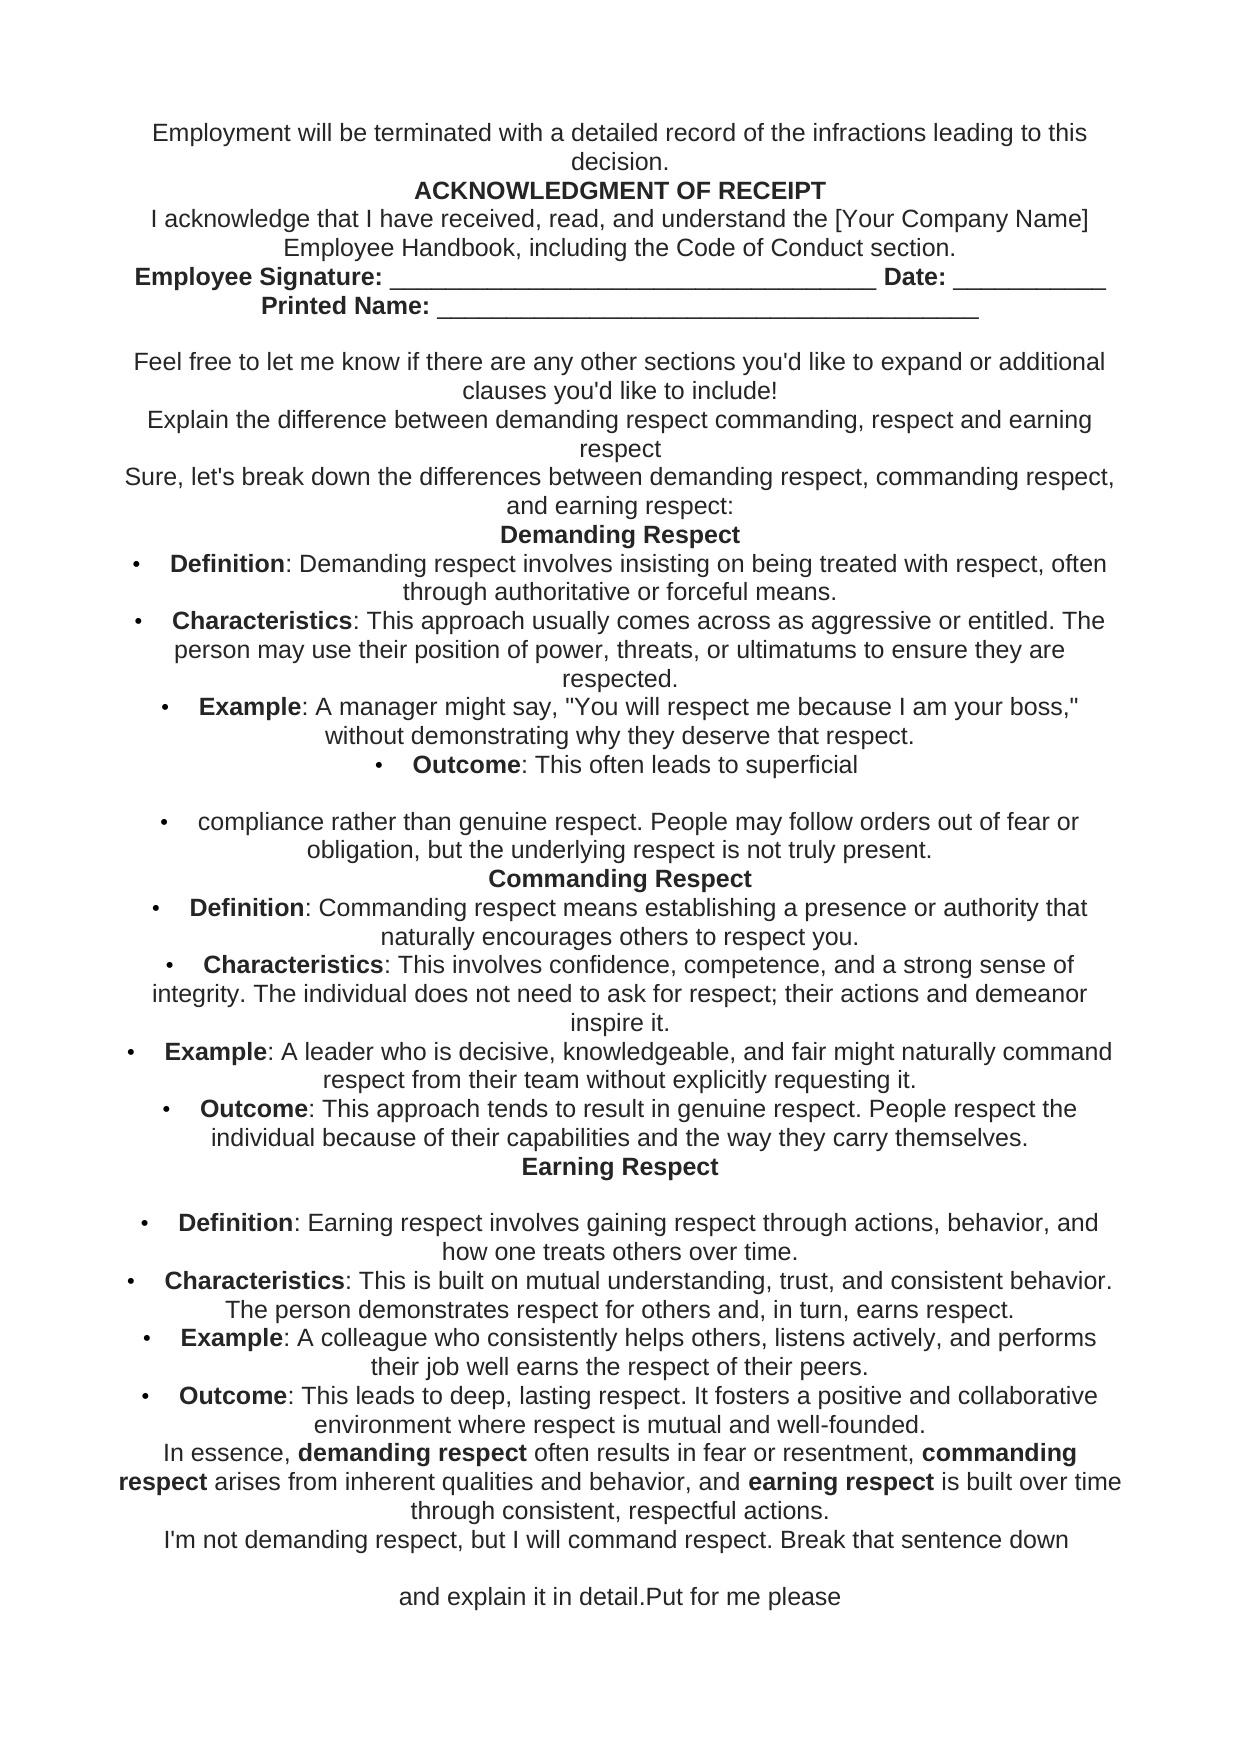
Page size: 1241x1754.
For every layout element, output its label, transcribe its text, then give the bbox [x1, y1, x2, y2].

list Outcome: This leads to deep, lasting respect. It fosters a positive and collaborative environment where respect is mutual and well-founded. [81, 1381, 1122, 1438]
list Characteristics: This involves confidence, competence, and a strong sense of integrity. The individual does not need to ask for respect; their actions and demeanor inspire it. [81, 950, 1122, 1037]
text Demanding Respect [118, 520, 1122, 549]
list Example: A manager might say, "You will respect me because I am your boss," without demonstrating why they deserve that respect. [81, 692, 1122, 750]
list Example: A leader who is decisive, knowledgeable, and fair might naturally command respect from their team without explicitly requesting it. [81, 1037, 1122, 1094]
list Characteristics: This is built on mutual understanding, trust, and consistent behavior. The person demonstrates respect for others and, in turn, earns respect. [81, 1266, 1122, 1323]
text Earning Respect [118, 1152, 1122, 1180]
text In essence, demanding respect often results in fear or resentment, commanding respect arises from inherent qualities and behavior, and earning respect is built over time through consistent, respectful actions. [118, 1438, 1122, 1525]
list Definition: Commanding respect means establishing a presence or authority that naturally encourages others to respect you. [81, 893, 1122, 950]
list Definition: Demanding respect involves insisting on being treated with respect, often through authoritative or forceful means. [81, 549, 1122, 606]
text ACKNOWLEDGMENT OF RECEIPT [118, 176, 1122, 204]
list Employment will be terminated with a detailed record of the infractions leading to this decision. [81, 118, 1122, 176]
list Outcome: This approach tends to result in genuine respect. People respect the individual because of their capabilities and the way they carry themselves. [81, 1094, 1122, 1152]
text Explain the difference between demanding respect commanding, respect and earning respect [118, 405, 1122, 462]
text Employee Signature: ___________________________________ Date: ___________ [118, 262, 1122, 291]
text I acknowledge that I have received, read, and understand the [Your Company Name] Employee Handbook, including the Code of Conduct section. [118, 204, 1122, 262]
text Feel free to let me know if there are any other sections you'd like to expand or additional clauses you'd like to include! [118, 347, 1122, 405]
text Commanding Respect [118, 864, 1122, 893]
list Characteristics: This approach usually comes across as aggressive or entitled. The person may use their position of power, threats, or ultimatums to ensure they are respected. [81, 606, 1122, 692]
list compliance rather than genuine respect. People may follow orders out of fear or obligation, but the underlying respect is not truly present. [81, 807, 1122, 864]
list Outcome: This often leads to superficial [81, 750, 1122, 779]
list Definition: Earning respect involves gaining respect through actions, behavior, and how one treats others over time. [81, 1208, 1122, 1266]
text I'm not demanding respect, but I will command respect. Break that sentence down [118, 1525, 1122, 1553]
text Printed Name: _______________________________________ [118, 291, 1122, 319]
text and explain it in detail.Put for me please [118, 1581, 1122, 1610]
list Example: A colleague who consistently helps others, listens actively, and performs their job well earns the respect of their peers. [81, 1323, 1122, 1381]
text Sure, let's break down the differences between demanding respect, commanding respect, and earning respect: [118, 462, 1122, 520]
